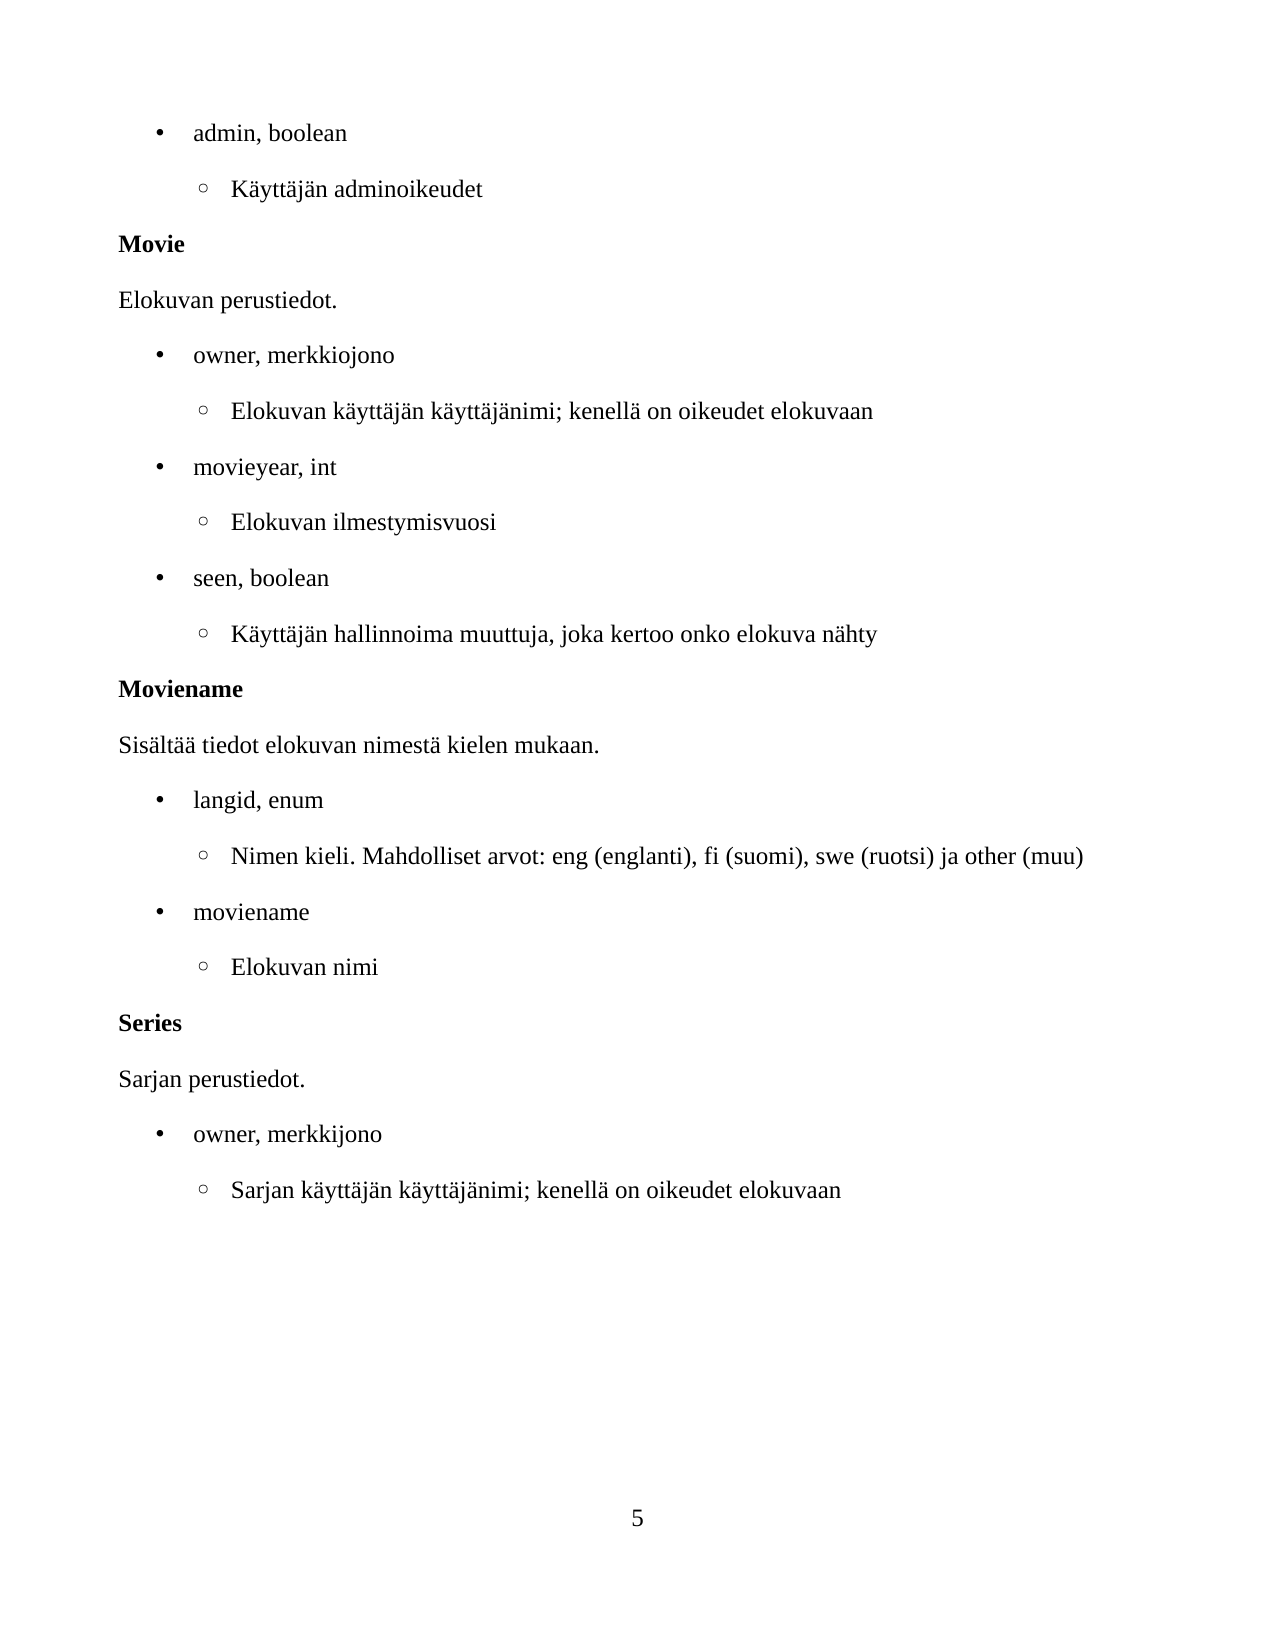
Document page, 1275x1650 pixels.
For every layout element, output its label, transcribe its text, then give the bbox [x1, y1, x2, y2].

text Series [118, 1008, 1157, 1037]
list admin, boolean [156, 118, 1157, 147]
list Sarjan käyttäjän käyttäjänimi; kenellä on oikeudet elokuvaan [193, 1175, 1157, 1204]
list Käyttäjän hallinnoima muuttuja, joka kertoo onko elokuva nähty [193, 619, 1157, 647]
text Elokuvan perustiedot. [118, 285, 1157, 314]
list Nimen kieli. Mahdolliset arvot: eng (englanti), fi (suomi), swe (ruotsi) ja other (muu) [193, 841, 1157, 870]
text Sisältää tiedot elokuvan nimestä kielen mukaan. [118, 730, 1157, 759]
text Sarjan perustiedot. [118, 1064, 1157, 1092]
list owner, merkkiojono [156, 341, 1157, 369]
text Moviename [118, 674, 1157, 703]
list langid, enum [156, 786, 1157, 814]
list Elokuvan nimi [193, 952, 1157, 981]
list Elokuvan käyttäjän käyttäjänimi; kenellä on oikeudet elokuvaan [193, 396, 1157, 425]
text Movie [118, 229, 1157, 258]
list Elokuvan ilmestymisvuosi [193, 507, 1157, 536]
list seen, boolean [156, 563, 1157, 592]
list owner, merkkijono [156, 1119, 1157, 1148]
list movieyear, int [156, 452, 1157, 481]
list Käyttäjän adminoikeudet [193, 174, 1157, 202]
list moviename [156, 897, 1157, 926]
